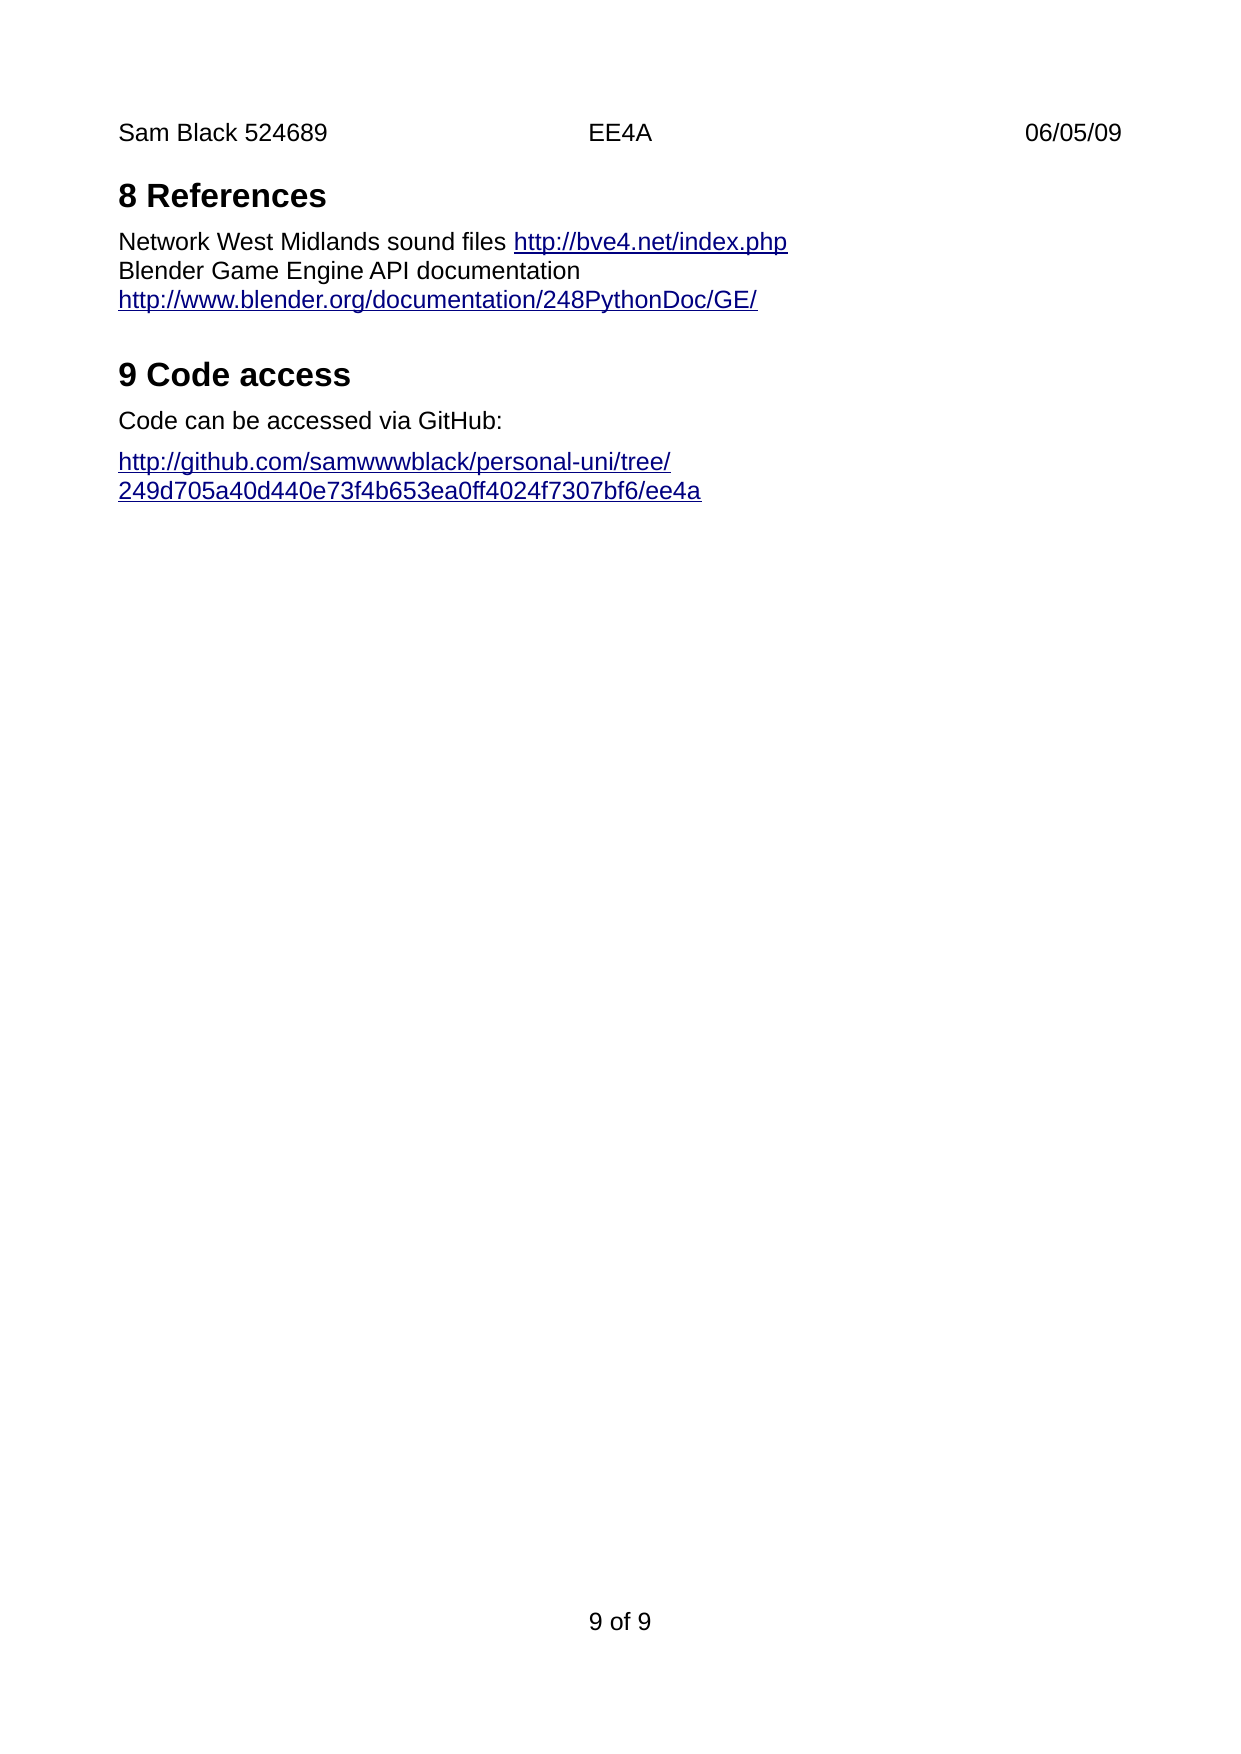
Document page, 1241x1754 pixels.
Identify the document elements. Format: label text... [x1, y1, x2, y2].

text Blender Game Engine API documentation http://www.blender.org/documentation/248PythonDoc/GE/ [118, 256, 1122, 314]
text Network West Midlands sound files http://bve4.net/index.php [118, 227, 1122, 256]
text http://github.com/samwwwblack/personal-uni/tree/249d705a40d440e73f4b653ea0ff4024f7307bf6/ee4a [118, 447, 1122, 504]
text Code can be accessed via GitHub: [118, 406, 1122, 434]
subtitle References [118, 176, 1122, 215]
subtitle Code access [118, 355, 1122, 393]
